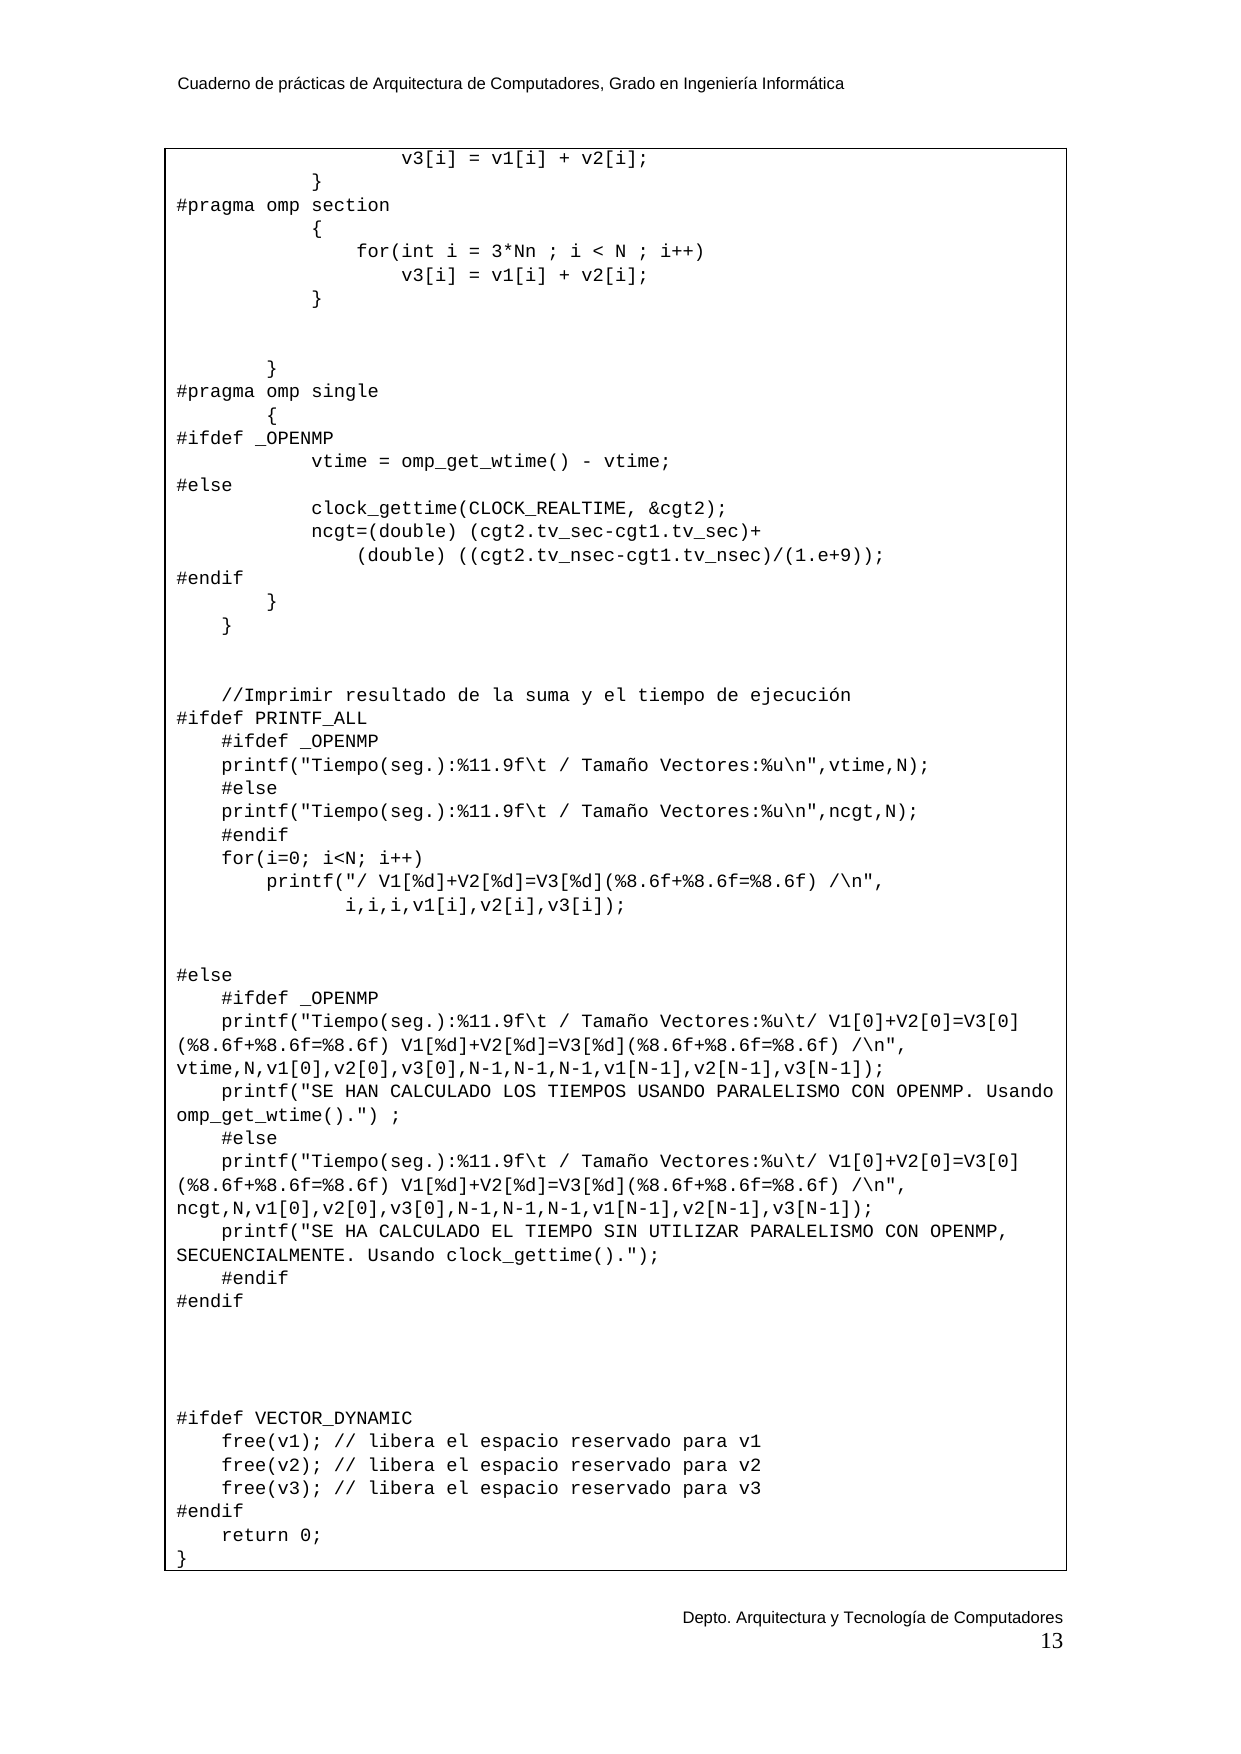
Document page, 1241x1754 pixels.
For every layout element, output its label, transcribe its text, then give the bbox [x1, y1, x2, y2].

table_header v3[i] = v1[i] + v2[i]; } #pragma omp section { for(int i = 3*Nn ; i < N ; i++) v3[i] = v1[i] + v2[i]; } } #pragma omp single { #ifdef _OPENMP vtime = omp_get_wtime() - vtime; #else clock_gettime(CLOCK_REALTIME, &cgt2); ncgt=(double) (cgt2.tv_sec-cgt1.tv_sec)+ (double) ((cgt2.tv_nsec-cgt1.tv_nsec)/(1.e+9)); #endif } } //Imprimir resultado de la suma y el tiempo de ejecución #ifdef PRINTF_ALL #ifdef _OPENMP printf("Tiempo(seg.):%11.9f\t / Tamaño Vectores:%u\n",vtime,N); #else printf("Tiempo(seg.):%11.9f\t / Tamaño Vectores:%u\n",ncgt,N); #endif for(i=0; i<N; i++) printf("/ V1[%d]+V2[%d]=V3[%d](%8.6f+%8.6f=%8.6f) /\n", i,i,i,v1[i],v2[i],v3[i]); #else #ifdef _OPENMP printf("Tiempo(seg.):%11.9f\t / Tamaño Vectores:%u\t/ V1[0]+V2[0]=V3[0](%8.6f+%8.6f=%8.6f) V1[%d]+V2[%d]=V3[%d](%8.6f+%8.6f=%8.6f) /\n", vtime,N,v1[0],v2[0],v3[0],N-1,N-1,N-1,v1[N-1],v2[N-1],v3[N-1]); printf("SE HAN CALCULADO LOS TIEMPOS USANDO PARALELISMO CON OPENMP. Usando omp_get_wtime().") ; #else printf("Tiempo(seg.):%11.9f\t / Tamaño Vectores:%u\t/ V1[0]+V2[0]=V3[0](%8.6f+%8.6f=%8.6f) V1[%d]+V2[%d]=V3[%d](%8.6f+%8.6f=%8.6f) /\n", ncgt,N,v1[0],v2[0],v3[0],N-1,N-1,N-1,v1[N-1],v2[N-1],v3[N-1]); printf("SE HA CALCULADO EL TIEMPO SIN UTILIZAR PARALELISMO CON OPENMP, SECUENCIALMENTE. Usando clock_gettime()."); #endif #endif #ifdef VECTOR_DYNAMIC free(v1); // libera el espacio reservado para v1 free(v2); // libera el espacio reservado para v2 free(v3); // libera el espacio reservado para v3 #endif return 0; } [166, 149, 1066, 1570]
